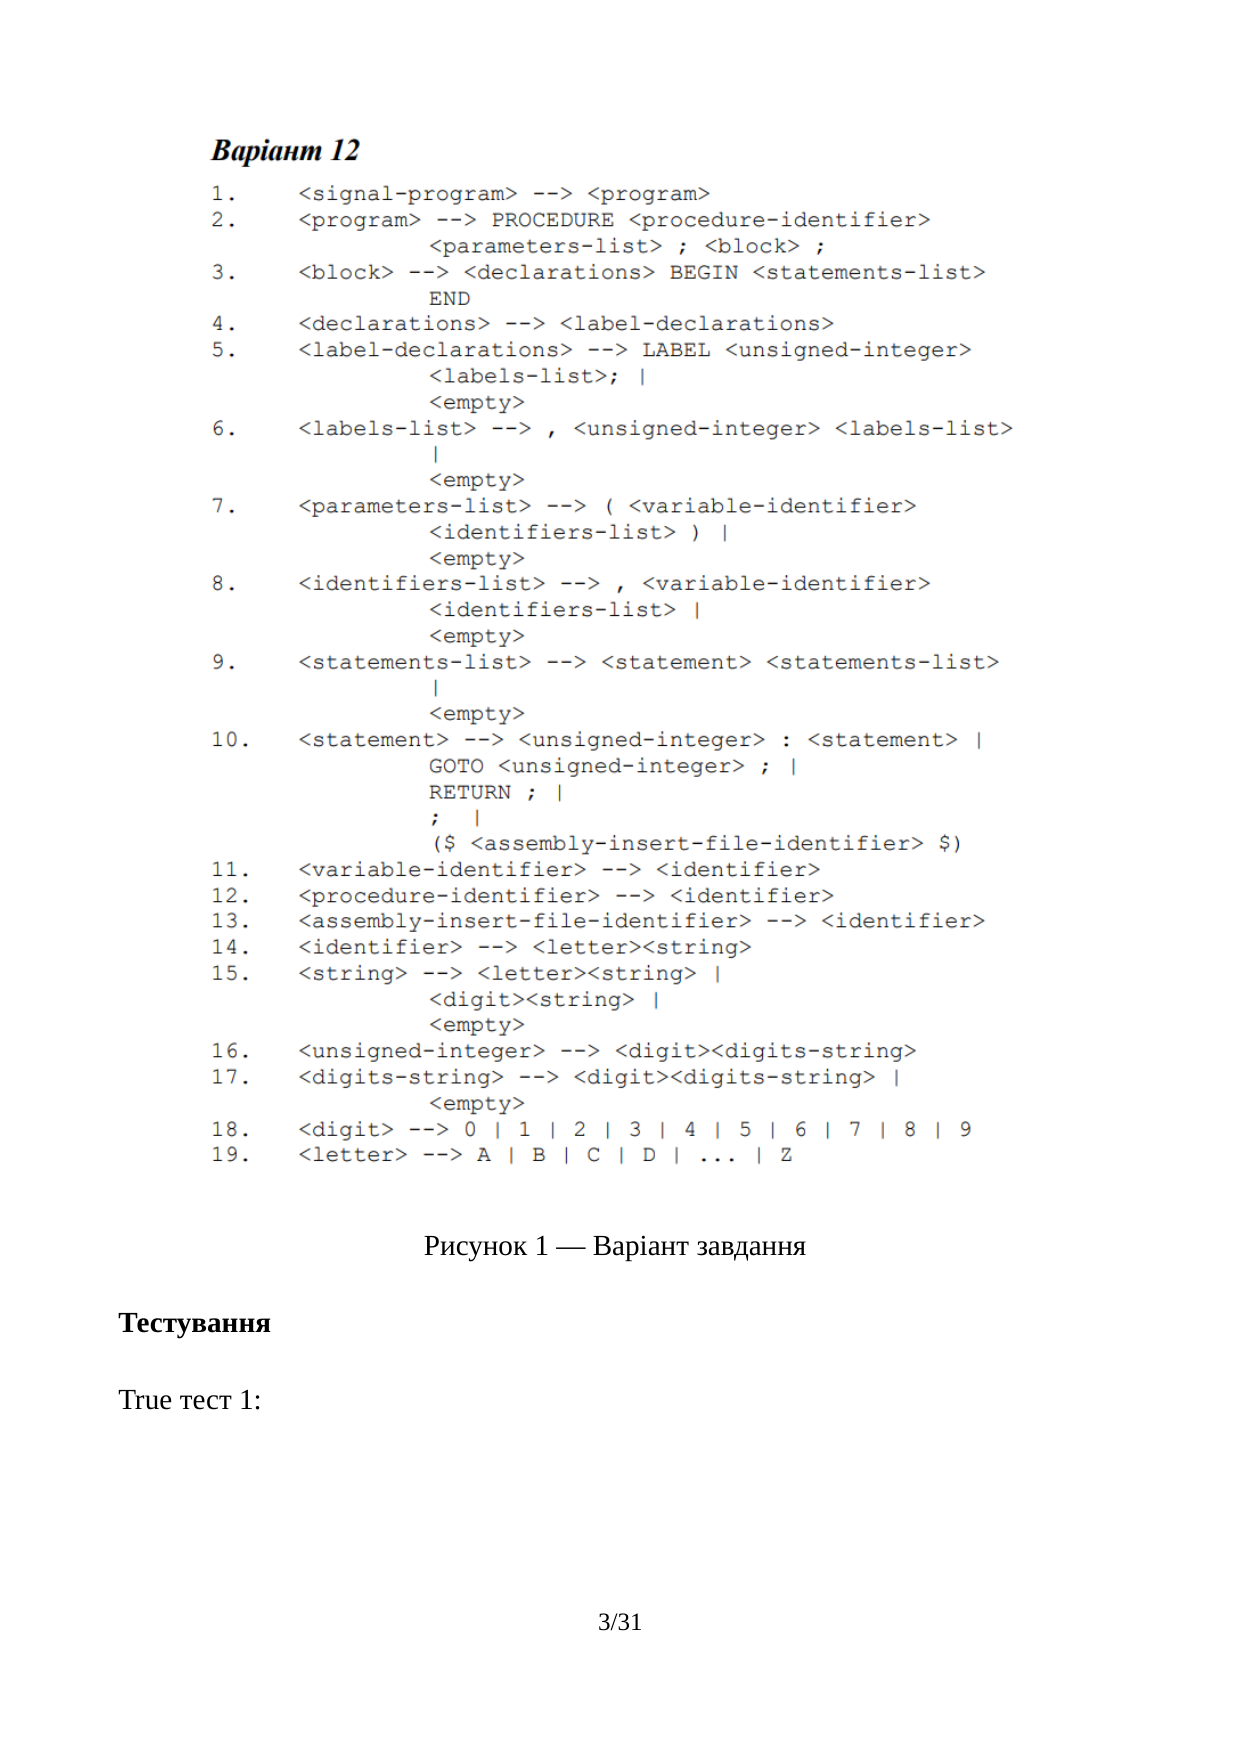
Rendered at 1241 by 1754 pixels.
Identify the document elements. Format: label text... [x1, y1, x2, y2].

picture [174, 118, 1056, 1185]
text Тестування [118, 1305, 1112, 1338]
text True тест 1: [118, 1382, 1112, 1416]
list Рисунок 1 — Варіант завдання [118, 1228, 1112, 1261]
